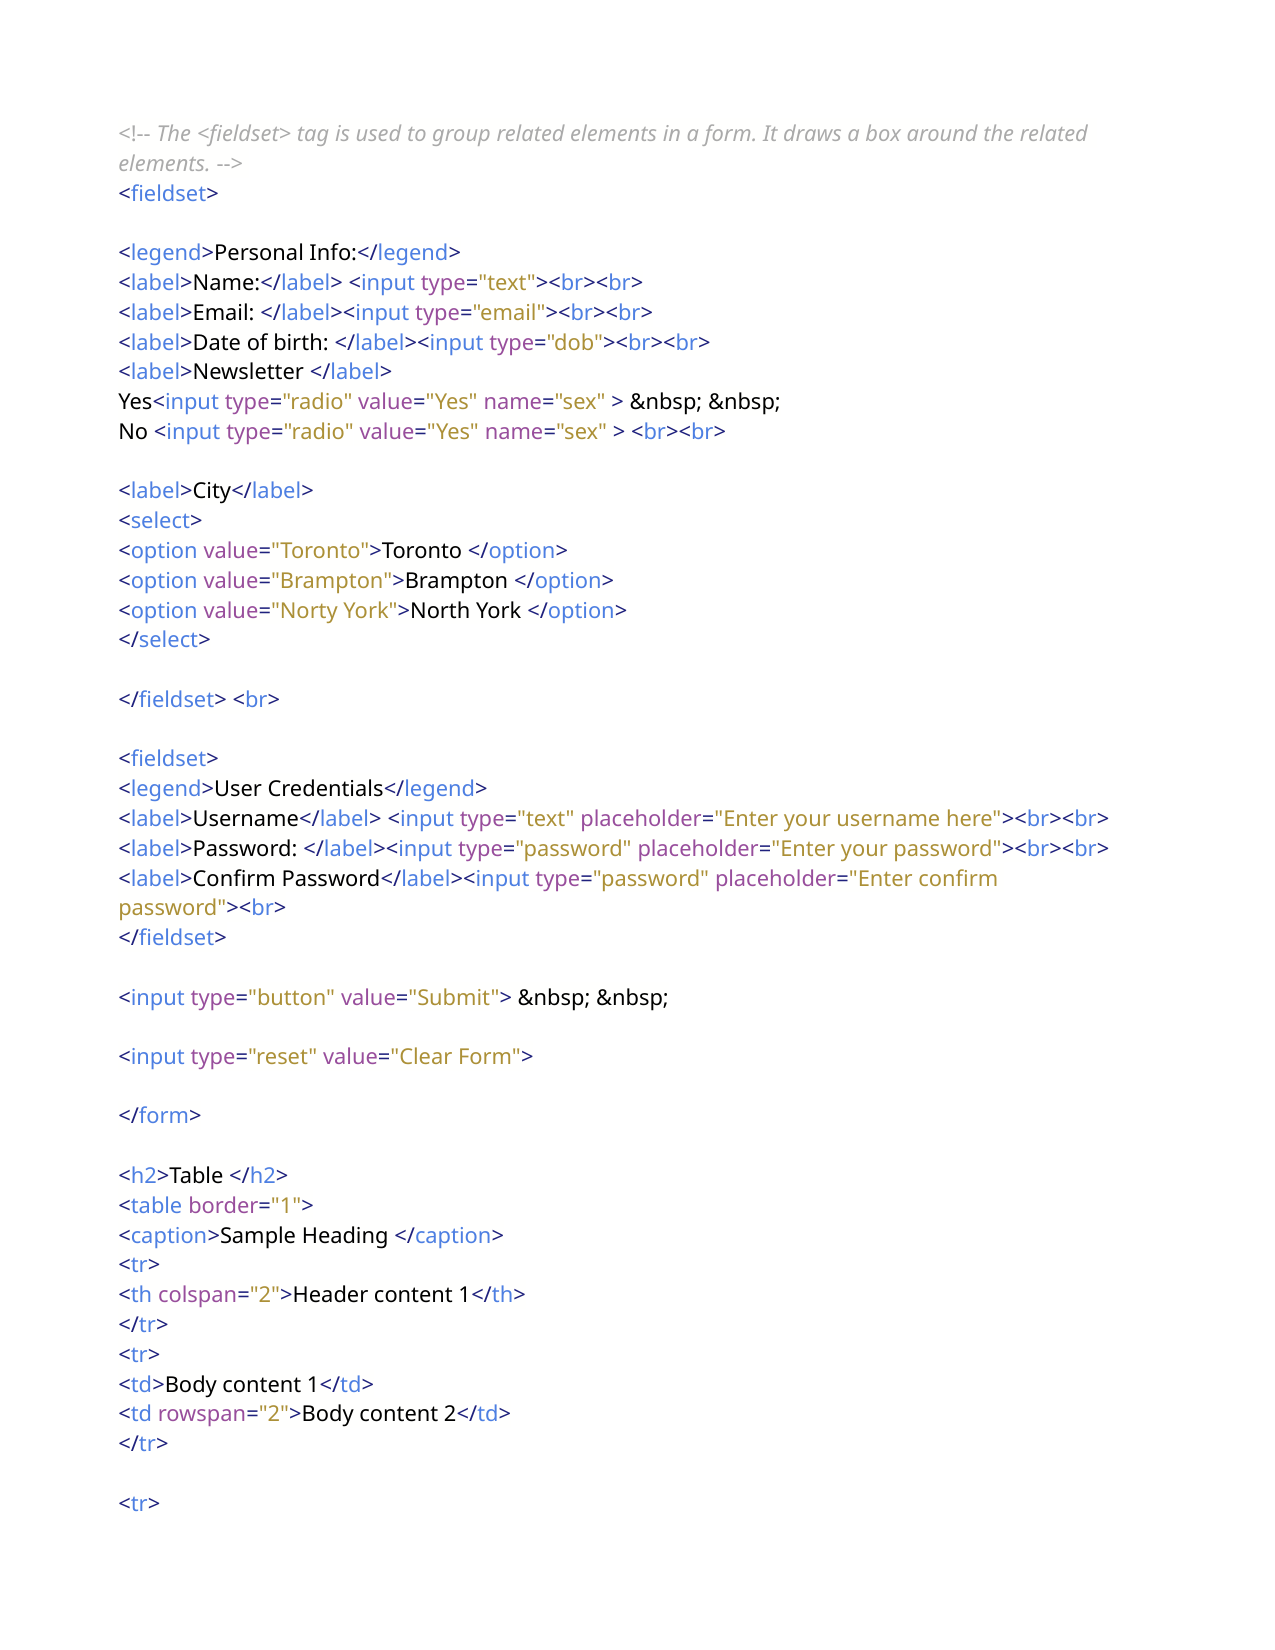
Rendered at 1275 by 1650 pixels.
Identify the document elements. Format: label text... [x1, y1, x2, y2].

text <legend>Personal Info:</legend> [118, 237, 1157, 267]
text <input type="reset" value="Clear Form"> [118, 1041, 1157, 1071]
text </tr> [118, 1428, 1157, 1458]
text Yes<input type="radio" value="Yes" name="sex" > &nbsp; &nbsp; [118, 386, 1157, 416]
text No <input type="radio" value="Yes" name="sex" > <br><br> [118, 416, 1157, 446]
text </fieldset> [118, 922, 1157, 952]
text <fieldset> [118, 743, 1157, 773]
text <td rowspan="2">Body content 2</td> [118, 1398, 1157, 1428]
text </form> [118, 1101, 1157, 1130]
text <select> [118, 505, 1157, 535]
text <td>Body content 1</td> [118, 1368, 1157, 1398]
text <th colspan="2">Header content 1</th> [118, 1279, 1157, 1309]
text <label>Newsletter </label> [118, 356, 1157, 386]
text <tr> [118, 1249, 1157, 1279]
text <label>Date of birth: </label><input type="dob"><br><br> [118, 327, 1157, 356]
text <!-- The <fieldset> tag is used to group related elements in a form. It draws a box around the related elements. --> [118, 118, 1157, 178]
text <tr> [118, 1488, 1157, 1517]
text <caption>Sample Heading </caption> [118, 1219, 1157, 1249]
text <fieldset> [118, 178, 1157, 207]
text <label>City</label> [118, 475, 1157, 505]
text <table border="1"> [118, 1190, 1157, 1219]
text <label>Email: </label><input type="email"><br><br> [118, 297, 1157, 327]
text </fieldset> <br> [118, 684, 1157, 714]
text <option value="Toronto">Toronto </option> [118, 535, 1157, 565]
text <label>Confirm Password</label><input type="password" placeholder="Enter confirm password"><br> [118, 862, 1157, 922]
text <label>Password: </label><input type="password" placeholder="Enter your password"><br><br> [118, 833, 1157, 862]
text <legend>User Credentials</legend> [118, 773, 1157, 803]
text <tr> [118, 1339, 1157, 1368]
text </select> [118, 624, 1157, 654]
text <label>Name:</label> <input type="text"><br><br> [118, 267, 1157, 297]
text </tr> [118, 1309, 1157, 1339]
text <h2>Table </h2> [118, 1160, 1157, 1190]
text <input type="button" value="Submit"> &nbsp; &nbsp; [118, 982, 1157, 1011]
text <option value="Norty York">North York </option> [118, 594, 1157, 624]
text <option value="Brampton">Brampton </option> [118, 565, 1157, 594]
text <label>Username</label> <input type="text" placeholder="Enter your username here"><br><br> [118, 803, 1157, 833]
